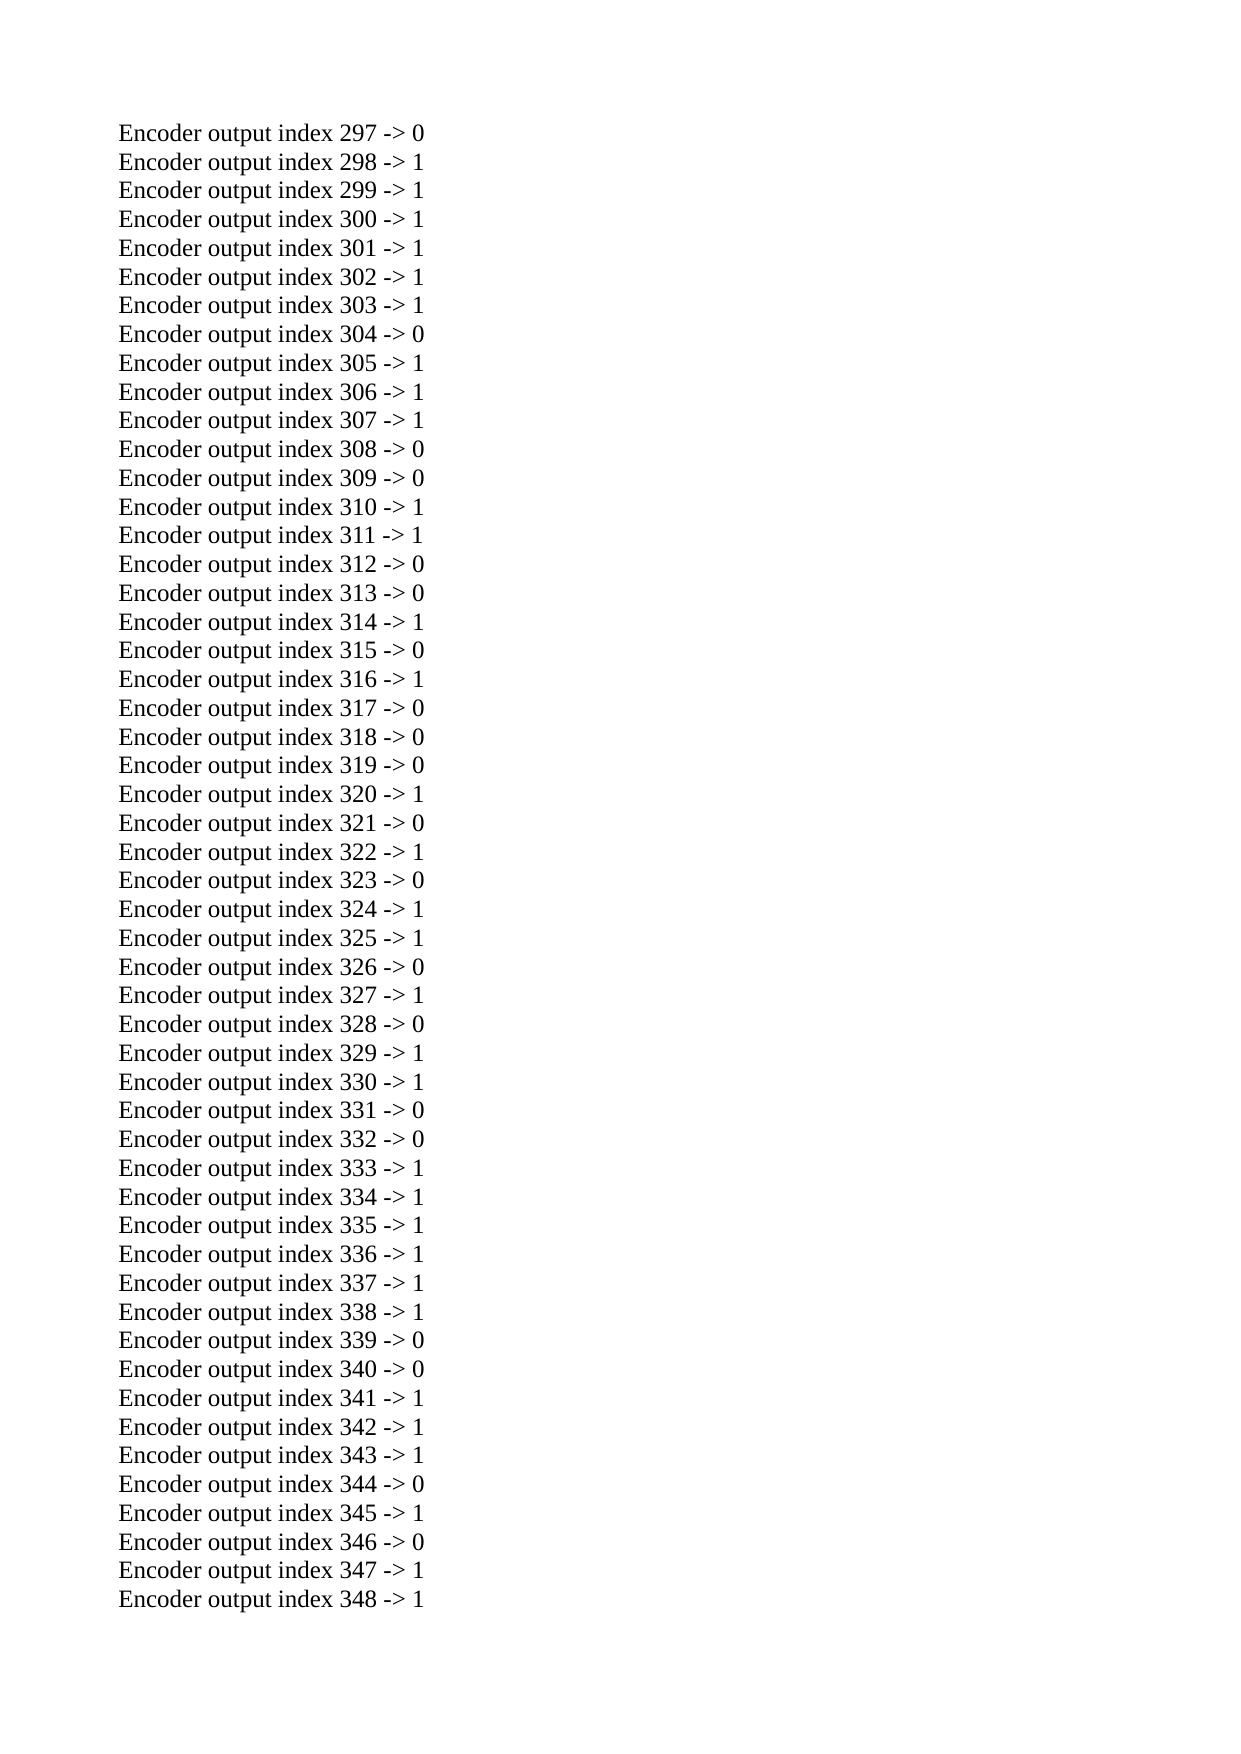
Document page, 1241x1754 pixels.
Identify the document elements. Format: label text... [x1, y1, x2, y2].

text Encoder output index 348 -> 1 [118, 1584, 1122, 1613]
text Encoder output index 299 -> 1 [118, 176, 1122, 204]
text Encoder output index 342 -> 1 [118, 1412, 1122, 1441]
text Encoder output index 304 -> 0 [118, 319, 1122, 348]
text Encoder output index 345 -> 1 [118, 1498, 1122, 1527]
text Encoder output index 315 -> 0 [118, 636, 1122, 664]
text Encoder output index 336 -> 1 [118, 1239, 1122, 1268]
text Encoder output index 346 -> 0 [118, 1527, 1122, 1556]
text Encoder output index 343 -> 1 [118, 1441, 1122, 1469]
text Encoder output index 303 -> 1 [118, 291, 1122, 319]
text Encoder output index 306 -> 1 [118, 377, 1122, 406]
text Encoder output index 324 -> 1 [118, 894, 1122, 923]
text Encoder output index 297 -> 0 [118, 118, 1122, 147]
text Encoder output index 335 -> 1 [118, 1211, 1122, 1239]
text Encoder output index 341 -> 1 [118, 1383, 1122, 1412]
text Encoder output index 319 -> 0 [118, 751, 1122, 779]
text Encoder output index 300 -> 1 [118, 204, 1122, 233]
text Encoder output index 330 -> 1 [118, 1067, 1122, 1096]
text Encoder output index 344 -> 0 [118, 1469, 1122, 1498]
text Encoder output index 311 -> 1 [118, 521, 1122, 549]
text Encoder output index 308 -> 0 [118, 434, 1122, 463]
text Encoder output index 298 -> 1 [118, 147, 1122, 176]
text Encoder output index 316 -> 1 [118, 664, 1122, 693]
text Encoder output index 334 -> 1 [118, 1182, 1122, 1211]
text Encoder output index 312 -> 0 [118, 549, 1122, 578]
text Encoder output index 307 -> 1 [118, 406, 1122, 434]
text Encoder output index 338 -> 1 [118, 1297, 1122, 1326]
text Encoder output index 309 -> 0 [118, 463, 1122, 492]
text Encoder output index 347 -> 1 [118, 1556, 1122, 1584]
text Encoder output index 317 -> 0 [118, 693, 1122, 722]
text Encoder output index 337 -> 1 [118, 1268, 1122, 1297]
text Encoder output index 339 -> 0 [118, 1326, 1122, 1354]
text Encoder output index 327 -> 1 [118, 981, 1122, 1009]
text Encoder output index 323 -> 0 [118, 866, 1122, 894]
text Encoder output index 322 -> 1 [118, 837, 1122, 866]
text Encoder output index 310 -> 1 [118, 492, 1122, 521]
text Encoder output index 314 -> 1 [118, 607, 1122, 636]
text Encoder output index 326 -> 0 [118, 952, 1122, 981]
text Encoder output index 301 -> 1 [118, 233, 1122, 262]
text Encoder output index 329 -> 1 [118, 1038, 1122, 1067]
text Encoder output index 333 -> 1 [118, 1153, 1122, 1182]
text Encoder output index 331 -> 0 [118, 1096, 1122, 1124]
text Encoder output index 340 -> 0 [118, 1354, 1122, 1383]
text Encoder output index 320 -> 1 [118, 779, 1122, 808]
text Encoder output index 302 -> 1 [118, 262, 1122, 291]
text Encoder output index 325 -> 1 [118, 923, 1122, 952]
text Encoder output index 328 -> 0 [118, 1009, 1122, 1038]
text Encoder output index 332 -> 0 [118, 1124, 1122, 1153]
text Encoder output index 318 -> 0 [118, 722, 1122, 751]
text Encoder output index 305 -> 1 [118, 348, 1122, 377]
text Encoder output index 313 -> 0 [118, 578, 1122, 607]
text Encoder output index 321 -> 0 [118, 808, 1122, 837]
